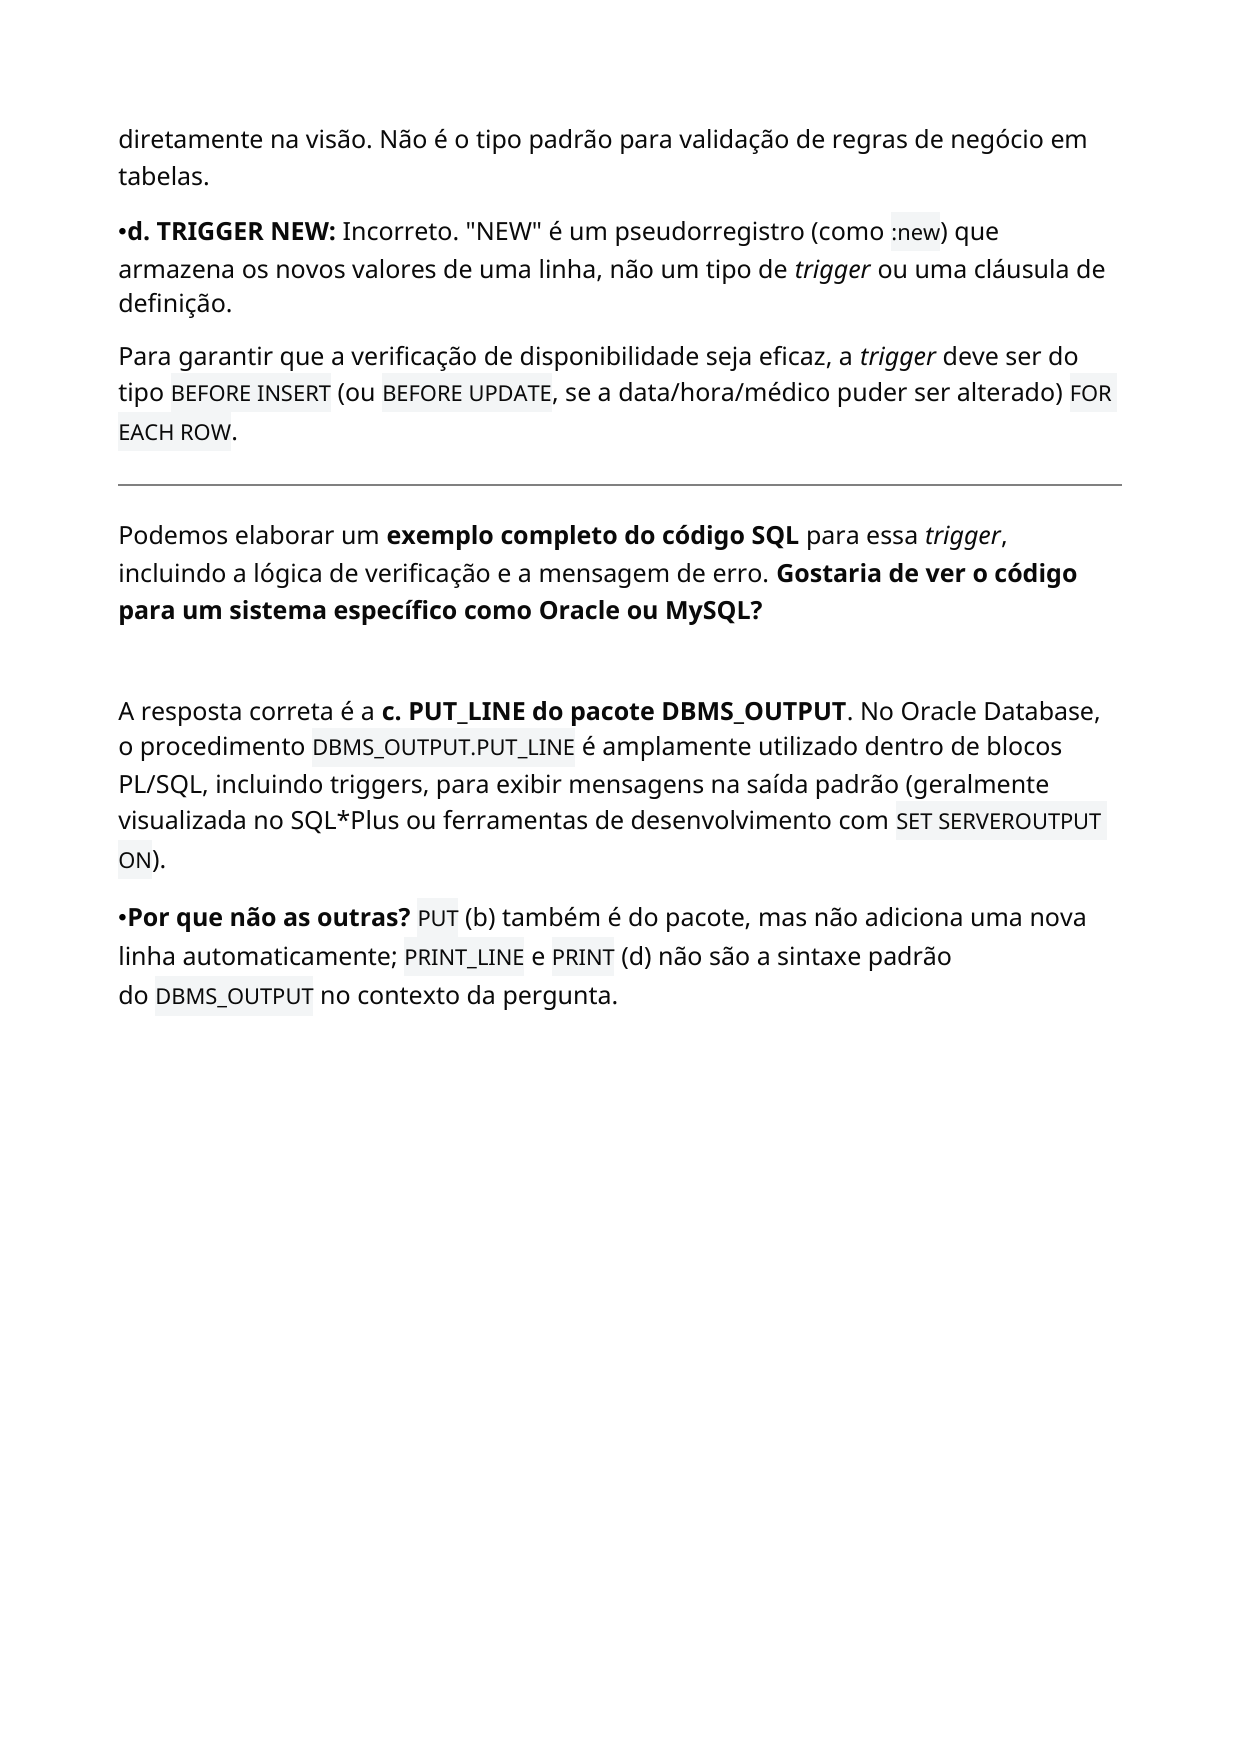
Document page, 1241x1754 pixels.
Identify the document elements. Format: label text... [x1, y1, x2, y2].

text A resposta correta é a c. PUT_LINE do pacote DBMS_OUTPUT. No Oracle Database, o procedimento DBMS_OUTPUT.PUT_LINE é amplamente utilizado dentro de blocos PL/SQL, incluindo triggers, para exibir mensagens na saída padrão (geralmente visualizada no SQL*Plus ou ferramentas de desenvolvimento com SET SERVEROUTPUT ON). [118, 693, 1122, 879]
list diretamente na visão. Não é o tipo padrão para validação de regras de negócio em tabelas. [118, 118, 1122, 193]
list d. TRIGGER NEW: Incorreto. "NEW" é um pseudorregistro (como :new) que armazena os novos valores de uma linha, não um tipo de trigger ou uma cláusula de definição. [118, 212, 1122, 320]
text Para garantir que a verificação de disponibilidade seja eficaz, a trigger deve ser do tipo BEFORE INSERT (ou BEFORE UPDATE, se a data/hora/médico puder ser alterado) FOR EACH ROW. [118, 338, 1122, 451]
text Podemos elaborar um exemplo completo do código SQL para essa trigger, incluindo a lógica de verificação e a mensagem de erro. Gostaria de ver o código para um sistema específico como Oracle ou MySQL? [118, 514, 1122, 627]
list Por que não as outras? PUT (b) também é do pacote, mas não adiciona uma nova linha automaticamente; PRINT_LINE e PRINT (d) não são a sintaxe padrão do DBMS_OUTPUT no contexto da pergunta. [118, 898, 1122, 1016]
